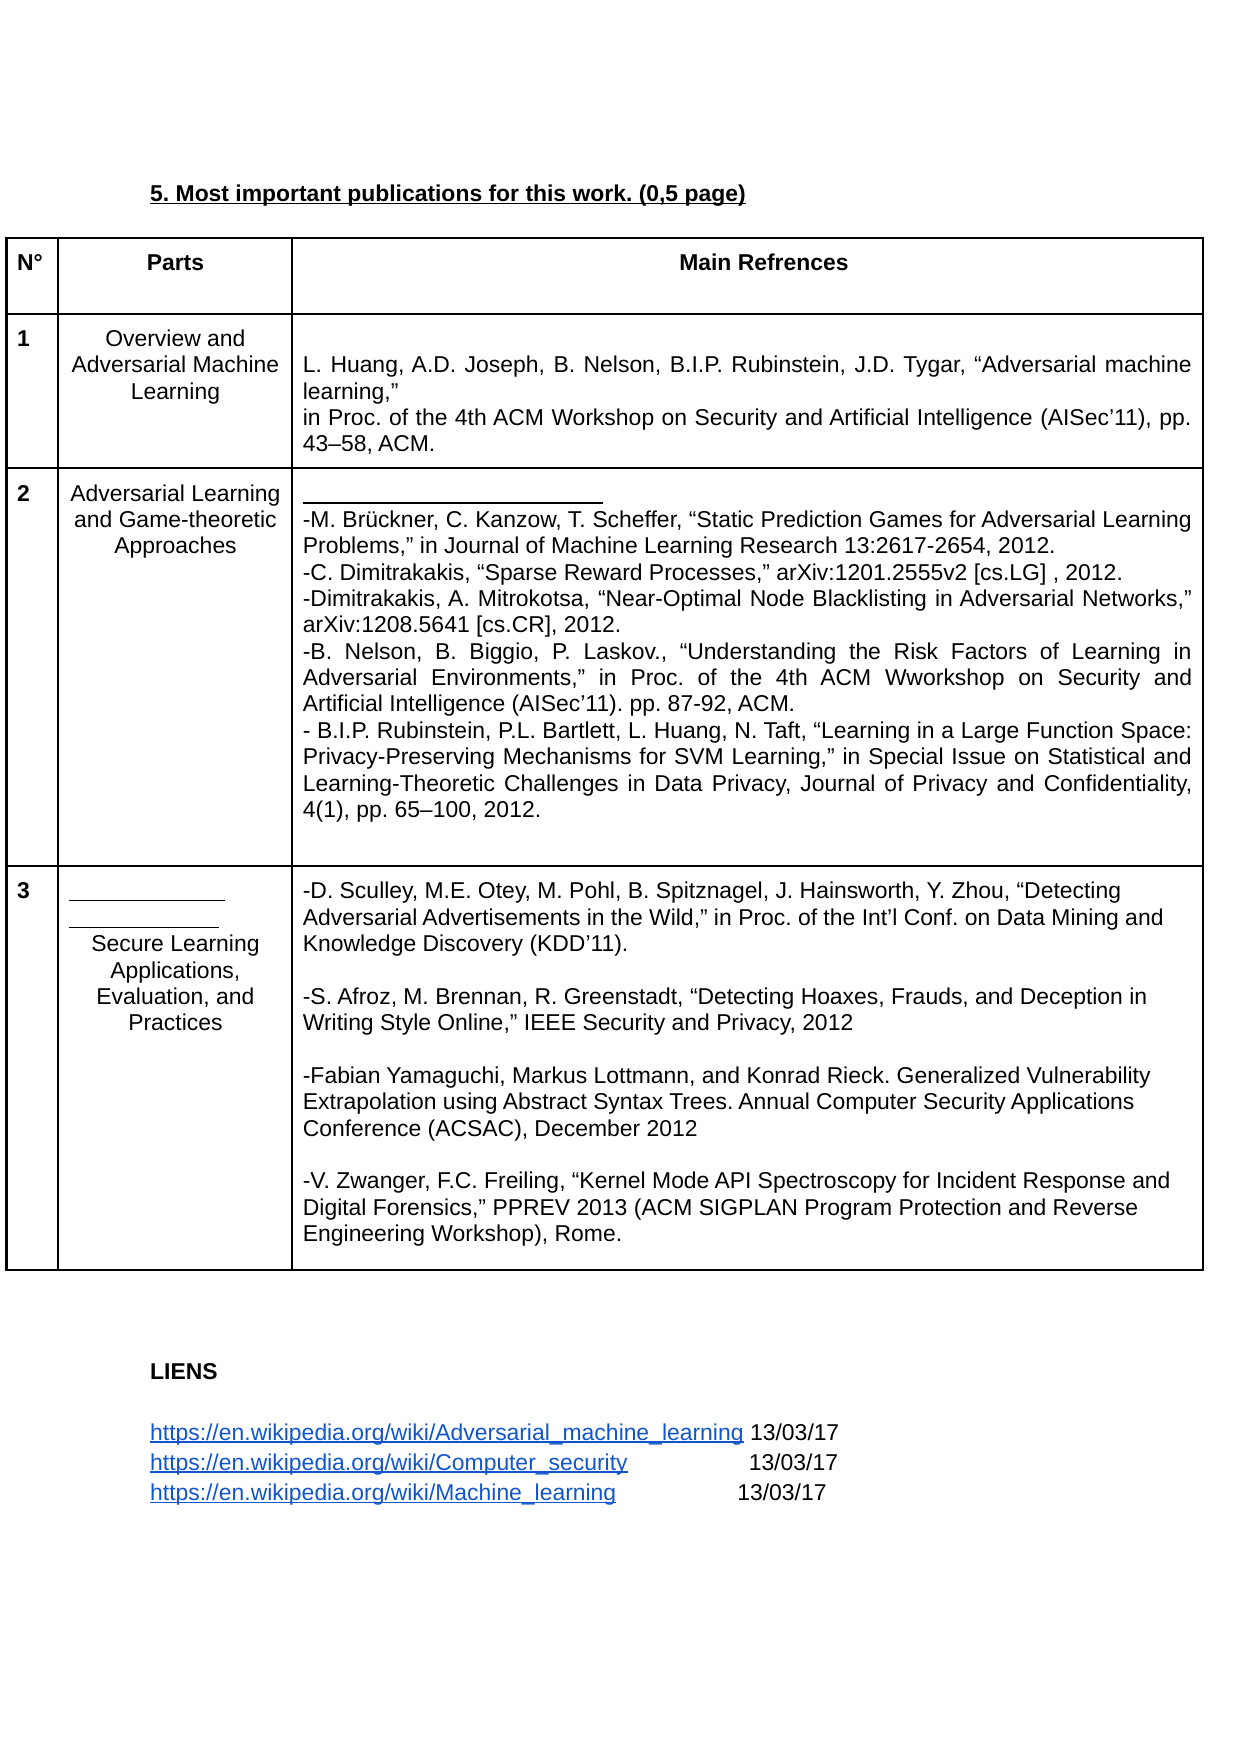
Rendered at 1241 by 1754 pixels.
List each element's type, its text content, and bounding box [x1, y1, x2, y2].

table_cell 3 [8, 867, 57, 1269]
table_cell L. Huang, A.D. Joseph, B. Nelson, B.I.P. Rubinstein, J.D. Tygar, “Adversarial machine learning,” in Proc. of the 4th ACM Workshop on Security and Artificial Intelligence (AISec’11), pp. 43–58, ACM. [293, 315, 1202, 467]
table_header Main Refrences [293, 239, 1202, 312]
text https://en.wikipedia.org/wiki/Adversarial_machine_learning 13/03/17 [150, 1418, 1090, 1445]
text LIENS [150, 1358, 1090, 1384]
text https://en.wikipedia.org/wiki/Machine_learning 13/03/17 [150, 1479, 1090, 1505]
text https://en.wikipedia.org/wiki/Computer_security 13/03/17 [150, 1449, 1090, 1475]
table_cell Overview and Adversarial Machine Learning [59, 315, 291, 467]
table_cell Secure Learning Applications, Evaluation, and Practices [59, 867, 291, 1269]
text 5. Most important publications for this work. (0,5 page) [150, 180, 1090, 207]
table_cell Adversarial Learning and Game-theoretic Approaches [59, 469, 291, 865]
table_cell -D. Sculley, M.E. Otey, M. Pohl, B. Spitznagel, J. Hainsworth, Y. Zhou, “Detecting Adversarial Advertisements in the Wild,” in Proc. of the Int’l Conf. on Data Mining and Knowledge Discovery (KDD’11). -S. Afroz, M. Brennan, R. Greenstadt, “Detecting Hoaxes, Frauds, and Deception in Writing Style Online,” IEEE Security and Privacy, 2012 -Fabian Yamaguchi, Markus Lottmann, and Konrad Rieck. Generalized Vulnerability Extrapolation using Abstract Syntax Trees. Annual Computer Security Applications Conference (ACSAC), December 2012 -V. Zwanger, F.C. Freiling, “Kernel Mode API Spectroscopy for Incident Response and Digital Forensics,” PPREV 2013 (ACM SIGPLAN Program Protection and Reverse Engineering Workshop), Rome. [293, 867, 1202, 1269]
table_header Parts [59, 239, 291, 312]
table_cell 2 [8, 469, 57, 865]
table_cell -M. Brückner, C. Kanzow, T. Scheffer, “Static Prediction Games for Adversarial Learning Problems,” in Journal of Machine Learning Research 13:2617-2654, 2012. -C. Dimitrakakis, “Sparse Reward Processes,” arXiv:1201.2555v2 [cs.LG] , 2012. -Dimitrakakis, A. Mitrokotsa, “Near-Optimal Node Blacklisting in Adversarial Networks,” arXiv:1208.5641 [cs.CR], 2012. -B. Nelson, B. Biggio, P. Laskov., “Understanding the Risk Factors of Learning in Adversarial Environments,” in Proc. of the 4th ACM Wworkshop on Security and Artificial Intelligence (AISec’11). pp. 87-92, ACM. - B.I.P. Rubinstein, P.L. Bartlett, L. Huang, N. Taft, “Learning in a Large Function Space: Privacy-Preserving Mechanisms for SVM Learning,” in Special Issue on Statistical and Learning-Theoretic Challenges in Data Privacy, Journal of Privacy and Confidentiality, 4(1), pp. 65–100, 2012. [293, 469, 1202, 865]
table_header N° [8, 239, 57, 312]
table_cell 1 [8, 315, 57, 467]
